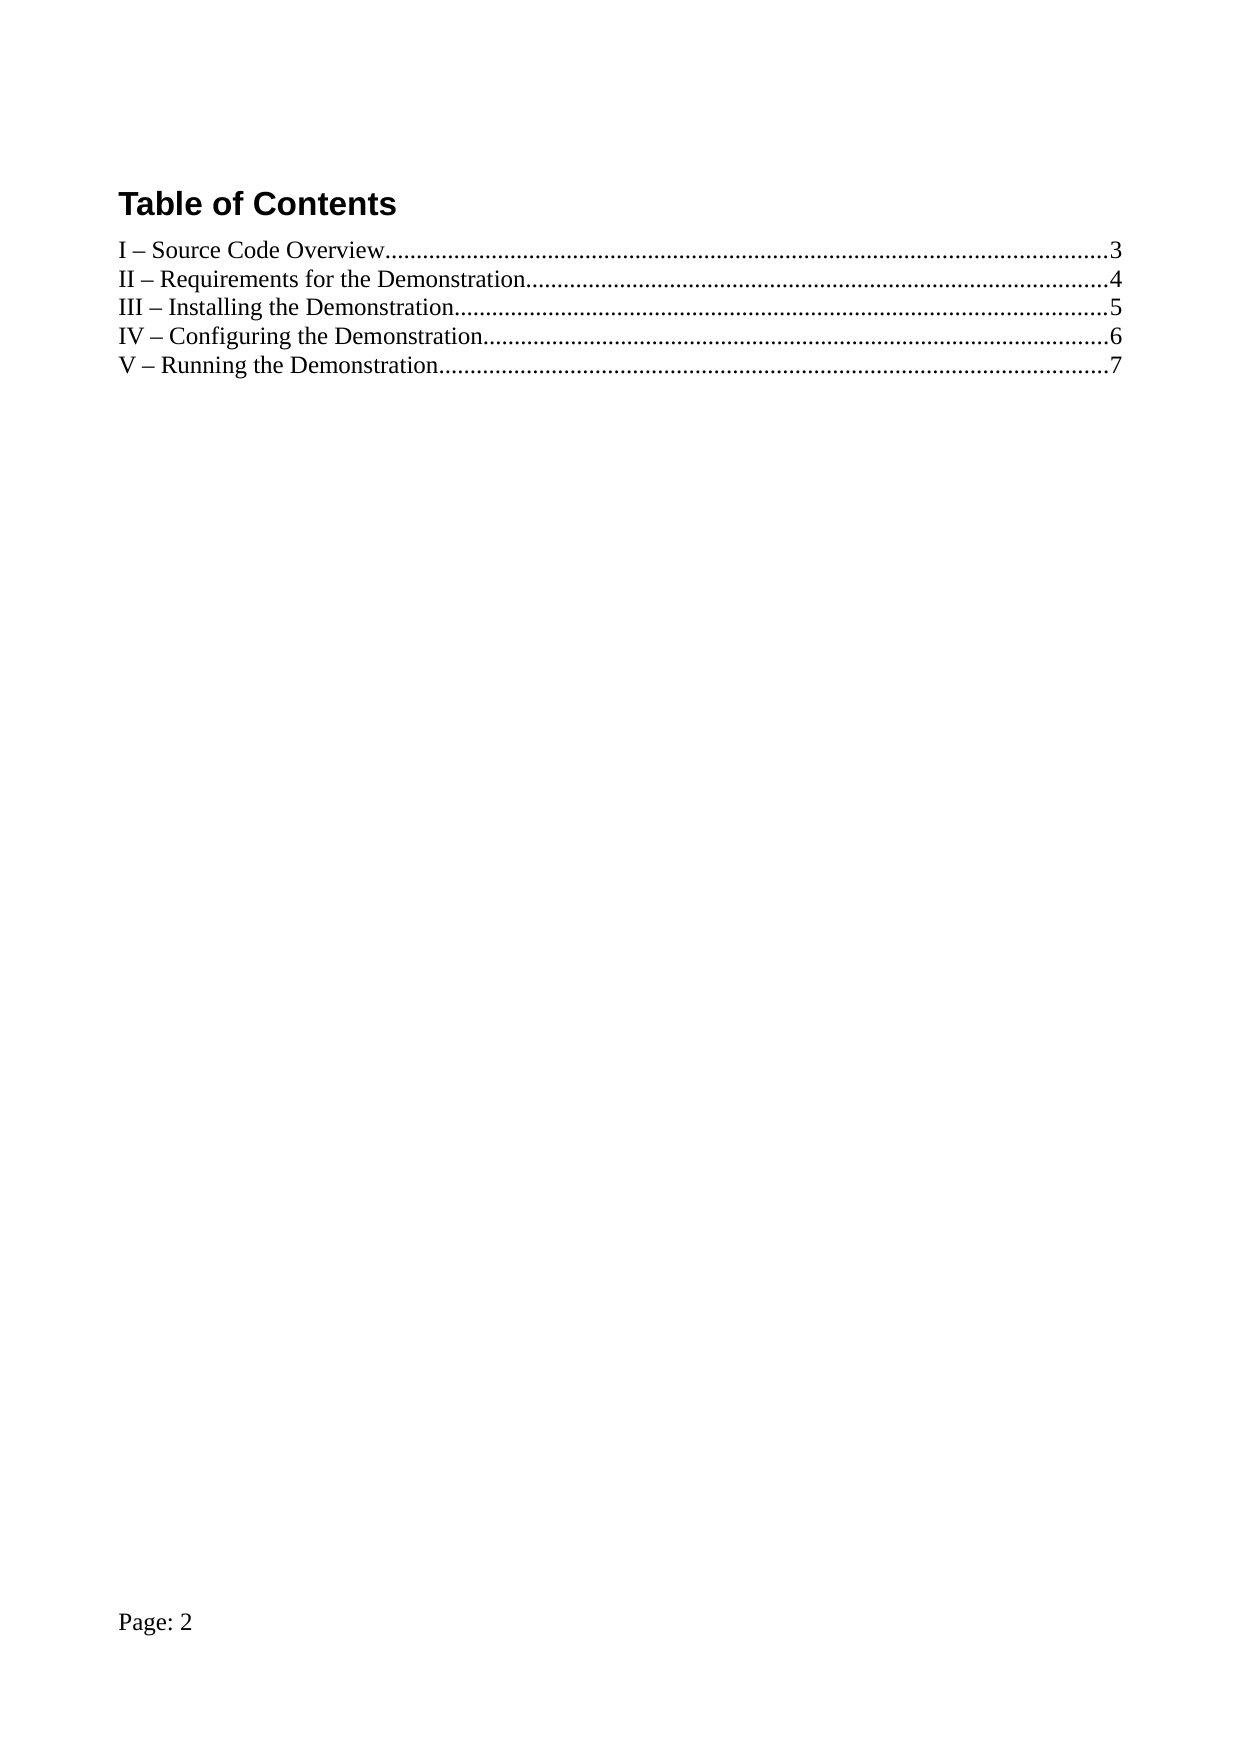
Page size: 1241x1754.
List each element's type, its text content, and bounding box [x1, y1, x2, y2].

subtitle Table of Contents [118, 184, 1122, 222]
text III – Installing the Demonstration 5 [118, 292, 1122, 321]
text I – Source Code Overview 3 [118, 235, 1122, 264]
text II – Requirements for the Demonstration 4 [118, 264, 1122, 292]
text IV – Configuring the Demonstration 6 [118, 321, 1122, 350]
text V – Running the Demonstration 7 [118, 350, 1122, 379]
